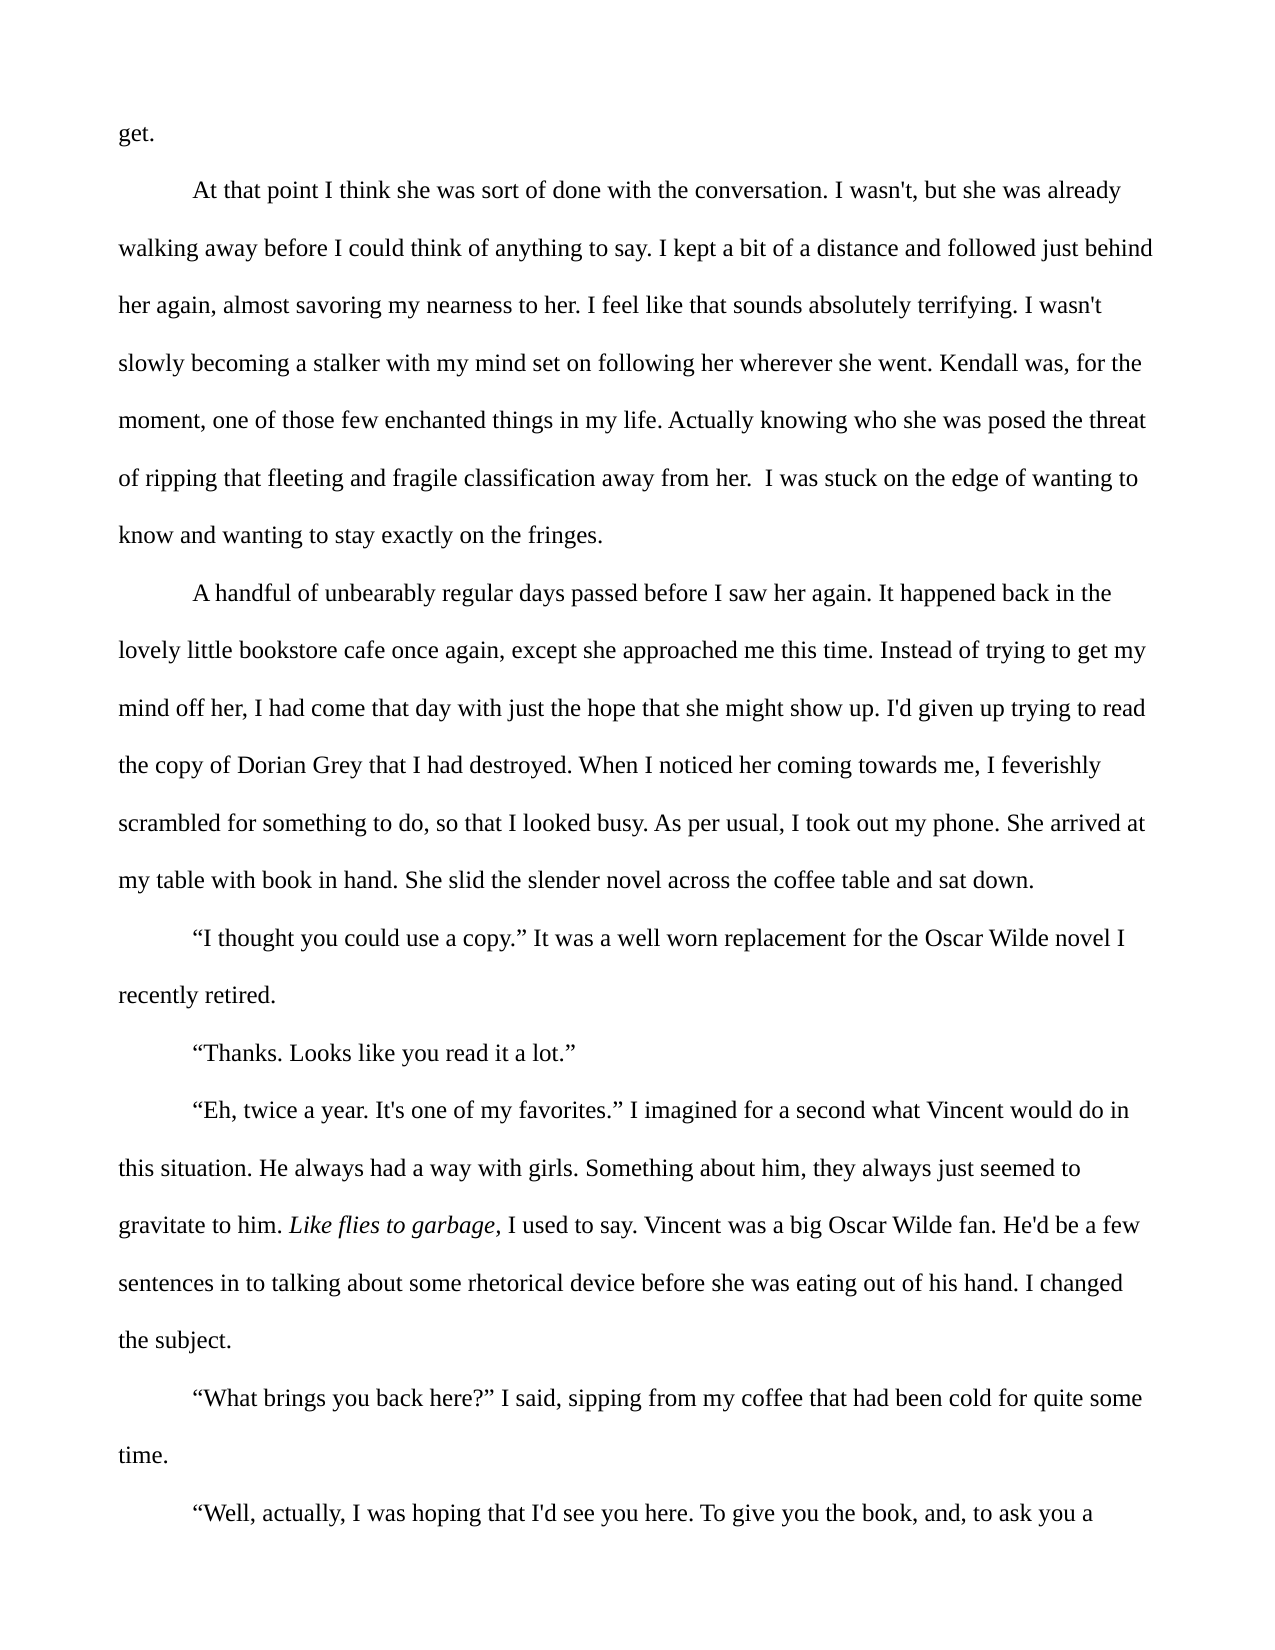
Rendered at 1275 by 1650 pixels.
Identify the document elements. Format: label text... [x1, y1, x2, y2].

text “Well, actually, I was hoping that I'd see you here. To give you the book, and, to ask you a [118, 1498, 1157, 1527]
text A handful of unbearably regular days passed before I saw her again. It happened back in the lovely little bookstore cafe once again, except she approached me this time. Instead of trying to get my mind off her, I had come that day with just the hope that she might show up. I'd given up trying to read the copy of Dorian Grey that I had destroyed. When I noticed her coming towards me, I feverishly scrambled for something to do, so that I looked busy. As per usual, I took out my phone. She arrived at my table with book in hand. She slid the slender novel across the coffee table and sat down. [118, 578, 1157, 894]
text “Eh, twice a year. It's one of my favorites.” I imagined for a second what Vincent would do in this situation. He always had a way with girls. Something about him, they always just seemed to gravitate to him. Like flies to garbage, I used to say. Vincent was a big Oscar Wilde fan. He'd be a few sentences in to talking about some rhetorical device before she was eating out of his hand. I changed the subject. [118, 1096, 1157, 1354]
text At that point I think she was sort of done with the conversation. I wasn't, but she was already walking away before I could think of anything to say. I kept a bit of a distance and followed just behind her again, almost savoring my nearness to her. I feel like that sounds absolutely terrifying. I wasn't slowly becoming a stalker with my mind set on following her wherever she went. Kendall was, for the moment, one of those few enchanted things in my life. Actually knowing who she was posed the threat of ripping that fleeting and fragile classification away from her. I was stuck on the edge of wanting to know and wanting to stay exactly on the fringes. [118, 176, 1157, 549]
text “What brings you back here?” I said, sipping from my coffee that had been cold for quite some time. [118, 1383, 1157, 1469]
text “I thought you could use a copy.” It was a well worn replacement for the Oscar Wilde novel I recently retired. [118, 923, 1157, 1009]
text get. [118, 118, 1157, 147]
text “Thanks. Looks like you read it a lot.” [118, 1038, 1157, 1067]
